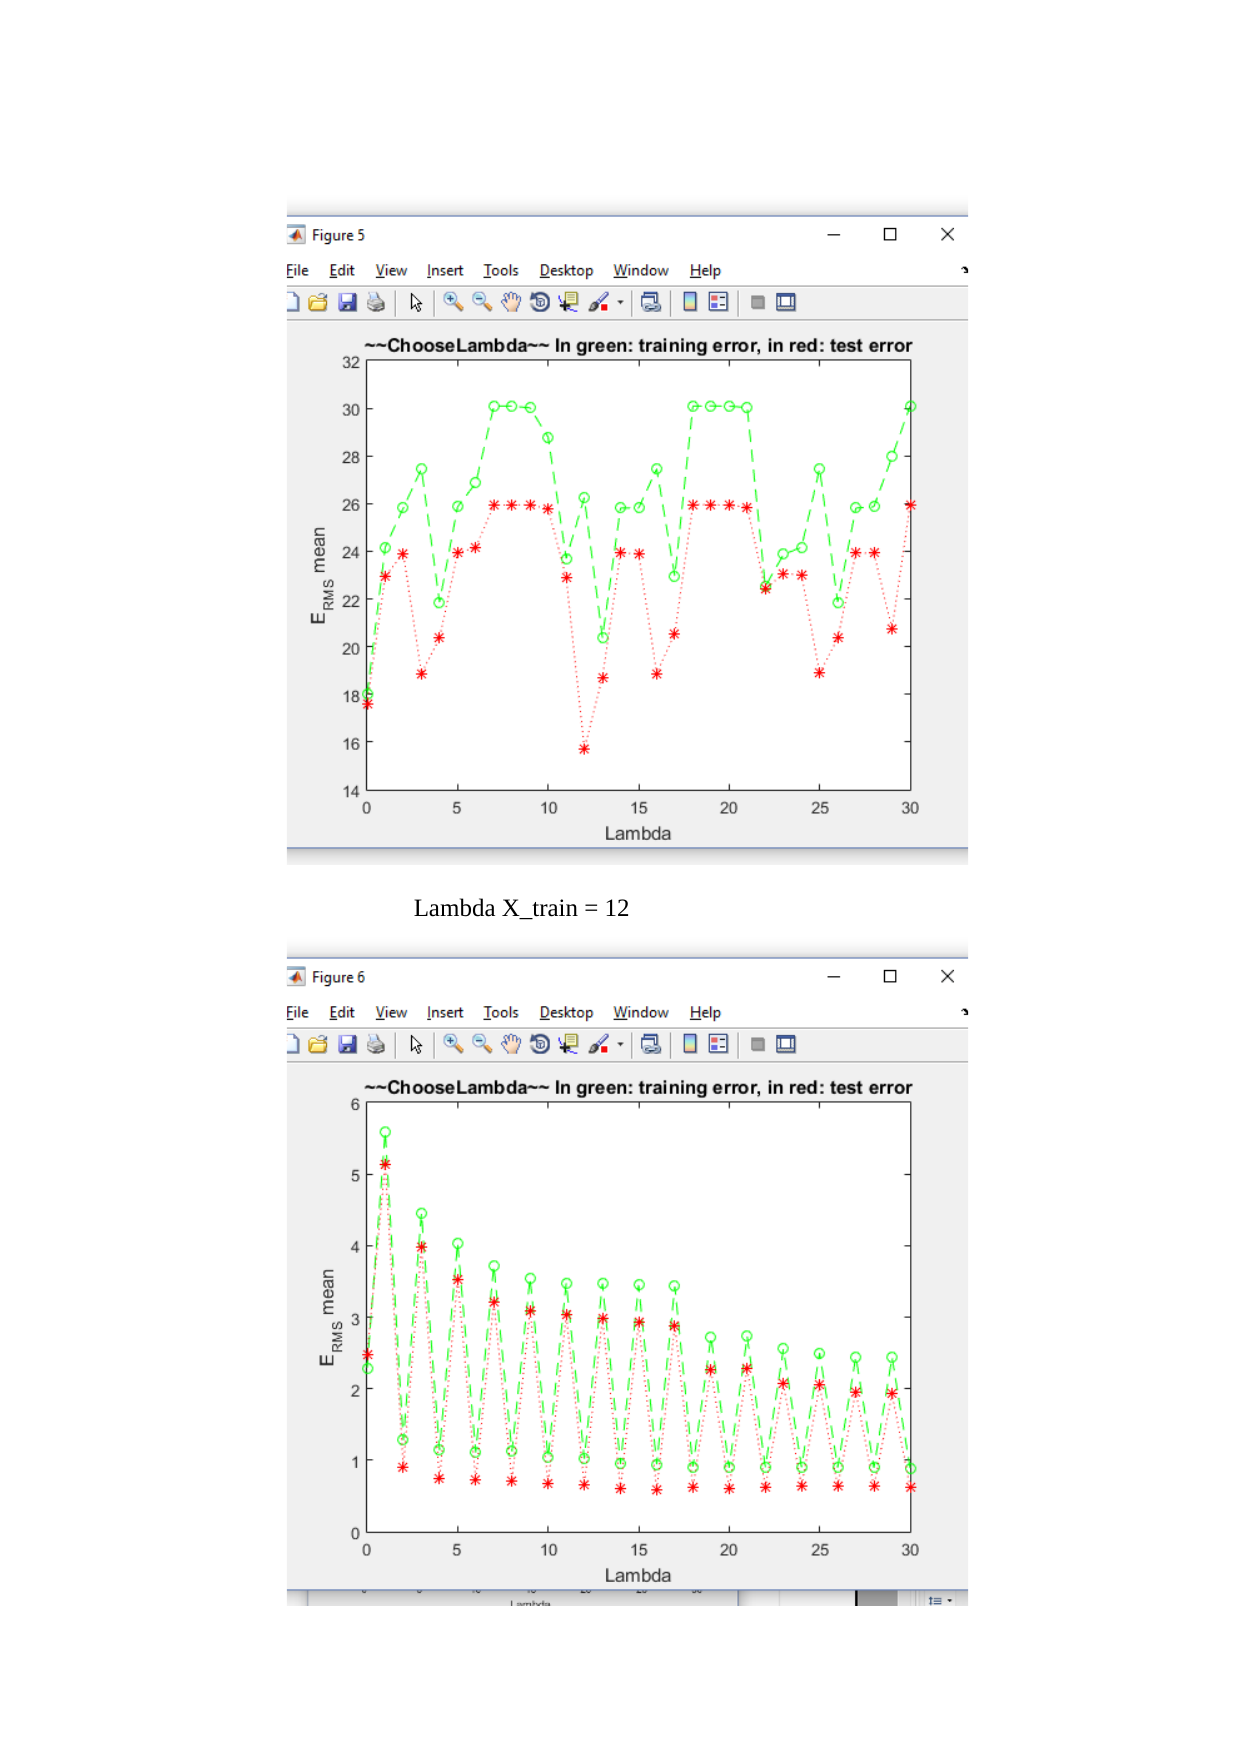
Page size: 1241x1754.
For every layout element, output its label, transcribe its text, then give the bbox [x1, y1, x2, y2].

picture [286, 193, 969, 865]
picture [286, 935, 969, 1606]
text Lambda X_train = 12 [118, 893, 1122, 922]
